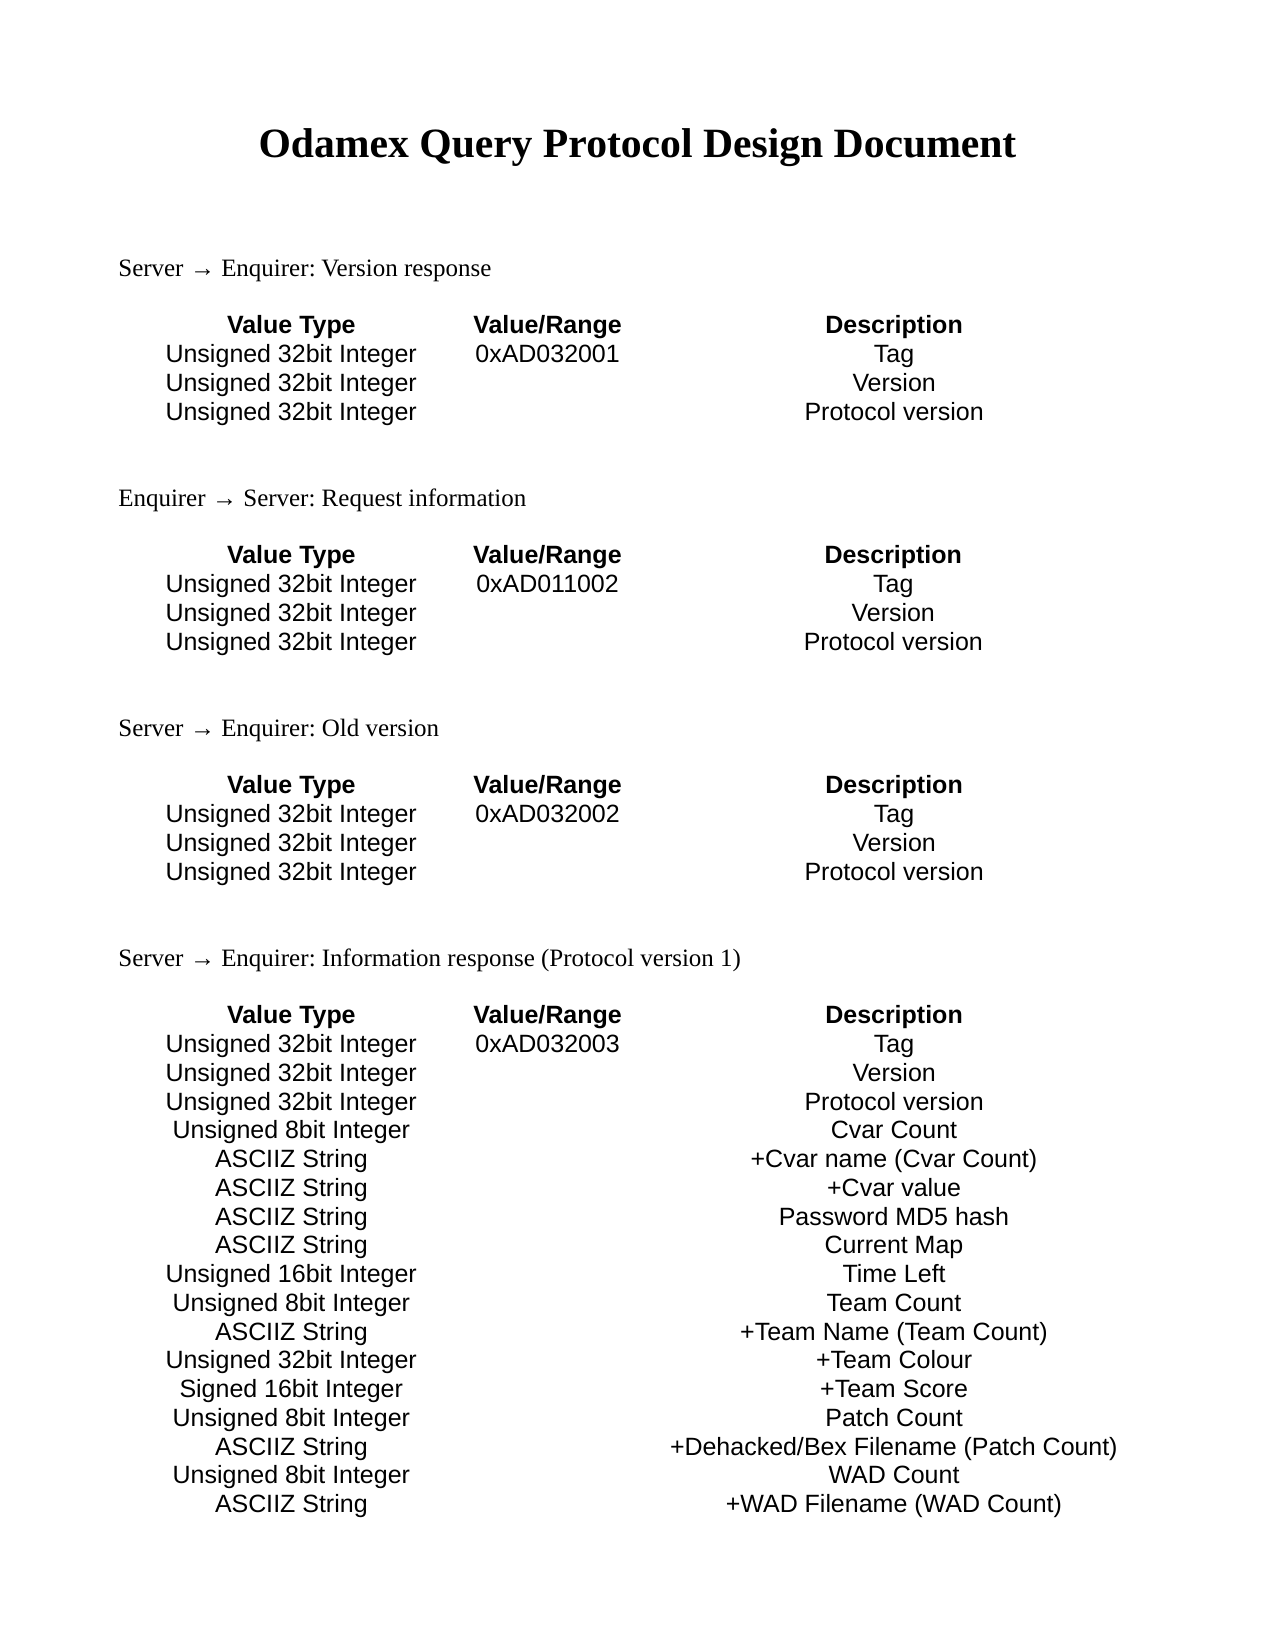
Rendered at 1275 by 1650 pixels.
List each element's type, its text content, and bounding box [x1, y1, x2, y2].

table_cell [464, 1087, 631, 1116]
table_header Description [631, 771, 1157, 799]
table_cell Tag [631, 799, 1157, 828]
table_cell Unsigned 8bit Integer [118, 1461, 464, 1489]
table_cell Version [630, 598, 1156, 627]
table_cell Unsigned 32bit Integer [118, 828, 464, 857]
table_cell Version [631, 1058, 1157, 1087]
table_header Value Type [118, 1001, 464, 1029]
table_cell Patch Count [631, 1403, 1157, 1432]
table_cell ASCIIZ String [118, 1231, 464, 1259]
table_cell [464, 368, 631, 397]
table_cell ASCIIZ String [118, 1489, 464, 1518]
table_cell ASCIIZ String [118, 1202, 464, 1231]
table_cell [464, 1317, 631, 1346]
text Server → Enquirer: Version response [118, 253, 1157, 282]
table_cell +Team Name (Team Count) [631, 1317, 1157, 1346]
table_cell [464, 1374, 631, 1403]
table_header Value/Range [464, 541, 630, 569]
table_cell Signed 16bit Integer [118, 1374, 464, 1403]
table_header Value/Range [464, 311, 631, 339]
table_cell [464, 1231, 631, 1259]
text Enquirer → Server: Request information [118, 483, 1157, 512]
table_cell Version [631, 828, 1157, 857]
table_cell Unsigned 16bit Integer [118, 1259, 464, 1288]
table_cell 0xAD032002 [464, 799, 631, 828]
table_cell Unsigned 32bit Integer [118, 799, 464, 828]
table_cell [464, 1288, 631, 1317]
table_cell ASCIIZ String [118, 1144, 464, 1173]
table_cell Protocol version [631, 857, 1157, 886]
table_cell Unsigned 32bit Integer [118, 598, 464, 627]
table_cell 0xAD032001 [464, 339, 631, 368]
table_header Value Type [118, 311, 464, 339]
table_cell [464, 397, 631, 426]
table_cell [464, 627, 630, 656]
table_header Description [631, 311, 1157, 339]
table_cell Unsigned 32bit Integer [118, 627, 464, 656]
table_header Value Type [118, 541, 464, 569]
table_cell +WAD Filename (WAD Count) [631, 1489, 1157, 1518]
table_cell [464, 857, 631, 886]
table_cell [464, 1489, 631, 1518]
table_cell [464, 1116, 631, 1144]
table_header Description [630, 541, 1156, 569]
table_cell [464, 1346, 631, 1374]
text Server → Enquirer: Information response (Protocol version 1) [118, 943, 1157, 972]
table_cell [464, 1058, 631, 1087]
table_header Value/Range [464, 1001, 631, 1029]
table_cell Protocol version [631, 1087, 1157, 1116]
table_cell Protocol version [630, 627, 1156, 656]
table_cell 0xAD011002 [464, 569, 630, 598]
table_cell Unsigned 32bit Integer [118, 569, 464, 598]
table_header Description [631, 1001, 1157, 1029]
table_cell Tag [631, 1029, 1157, 1058]
table_cell +Team Score [631, 1374, 1157, 1403]
table_cell [464, 1403, 631, 1432]
table_cell ASCIIZ String [118, 1317, 464, 1346]
table_header Value Type [118, 771, 464, 799]
table_cell Tag [631, 339, 1157, 368]
table_cell [464, 598, 630, 627]
table_cell Current Map [631, 1231, 1157, 1259]
table_cell [464, 1461, 631, 1489]
table_cell Time Left [631, 1259, 1157, 1288]
table_cell Unsigned 32bit Integer [118, 1058, 464, 1087]
table_cell Version [631, 368, 1157, 397]
table_cell Tag [630, 569, 1156, 598]
table_header Value/Range [464, 771, 631, 799]
table_cell [464, 828, 631, 857]
table_cell Unsigned 32bit Integer [118, 857, 464, 886]
table_cell [464, 1202, 631, 1231]
table_cell Unsigned 32bit Integer [118, 368, 464, 397]
table_cell Team Count [631, 1288, 1157, 1317]
text Server → Enquirer: Old version [118, 713, 1157, 742]
table_cell Cvar Count [631, 1116, 1157, 1144]
table_cell 0xAD032003 [464, 1029, 631, 1058]
table_cell [464, 1144, 631, 1173]
table_cell WAD Count [631, 1461, 1157, 1489]
table_cell Unsigned 8bit Integer [118, 1403, 464, 1432]
table_cell ASCIIZ String [118, 1173, 464, 1202]
table_cell Protocol version [631, 397, 1157, 426]
table_cell Unsigned 32bit Integer [118, 397, 464, 426]
table_cell [464, 1173, 631, 1202]
table_cell +Dehacked/Bex Filename (Patch Count) [631, 1432, 1157, 1461]
table_cell Unsigned 8bit Integer [118, 1116, 464, 1144]
table_cell ASCIIZ String [118, 1432, 464, 1461]
table_cell [464, 1259, 631, 1288]
table_cell [464, 1432, 631, 1461]
table_cell Unsigned 32bit Integer [118, 1029, 464, 1058]
table_cell +Cvar value [631, 1173, 1157, 1202]
table_cell +Cvar name (Cvar Count) [631, 1144, 1157, 1173]
table_cell Unsigned 8bit Integer [118, 1288, 464, 1317]
table_cell +Team Colour [631, 1346, 1157, 1374]
table_cell Password MD5 hash [631, 1202, 1157, 1231]
table_cell Unsigned 32bit Integer [118, 1346, 464, 1374]
table_cell Unsigned 32bit Integer [118, 1087, 464, 1116]
table_cell Unsigned 32bit Integer [118, 339, 464, 368]
